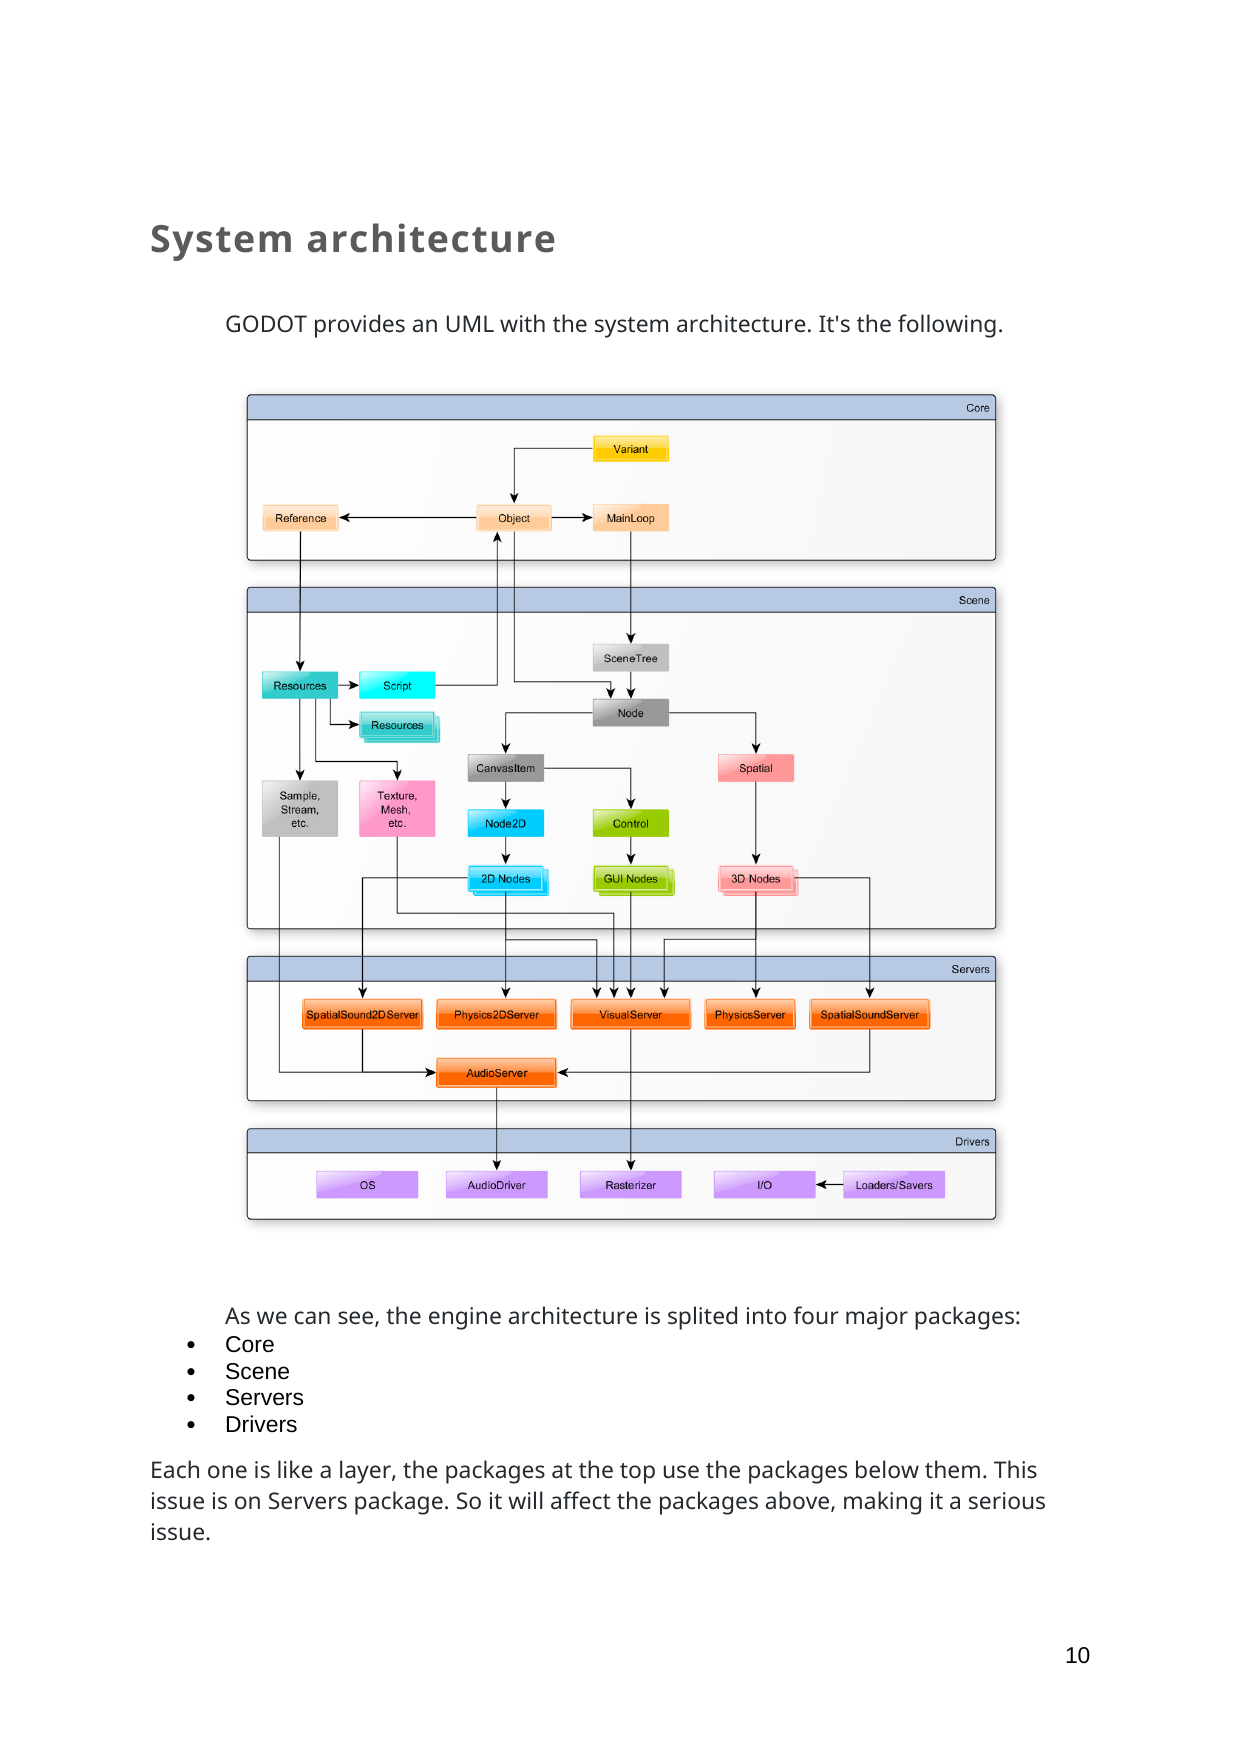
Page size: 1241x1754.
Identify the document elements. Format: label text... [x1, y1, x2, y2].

list Core [187, 1331, 1090, 1358]
subtitle System architecture [150, 212, 1090, 263]
picture [232, 381, 1009, 1233]
text As we can see, the engine architecture is splited into four major packages: [150, 1300, 1090, 1331]
text Each one is like a layer, the packages at the top use the packages below them. This issue is on Servers package. So it will affect the packages above, making it a serious issue. [150, 1453, 1090, 1547]
text GODOT provides an UML with the system architecture. It's the following. [150, 308, 1090, 339]
list Servers [187, 1384, 1090, 1411]
list Scene [187, 1358, 1090, 1384]
list Drivers [187, 1411, 1090, 1437]
